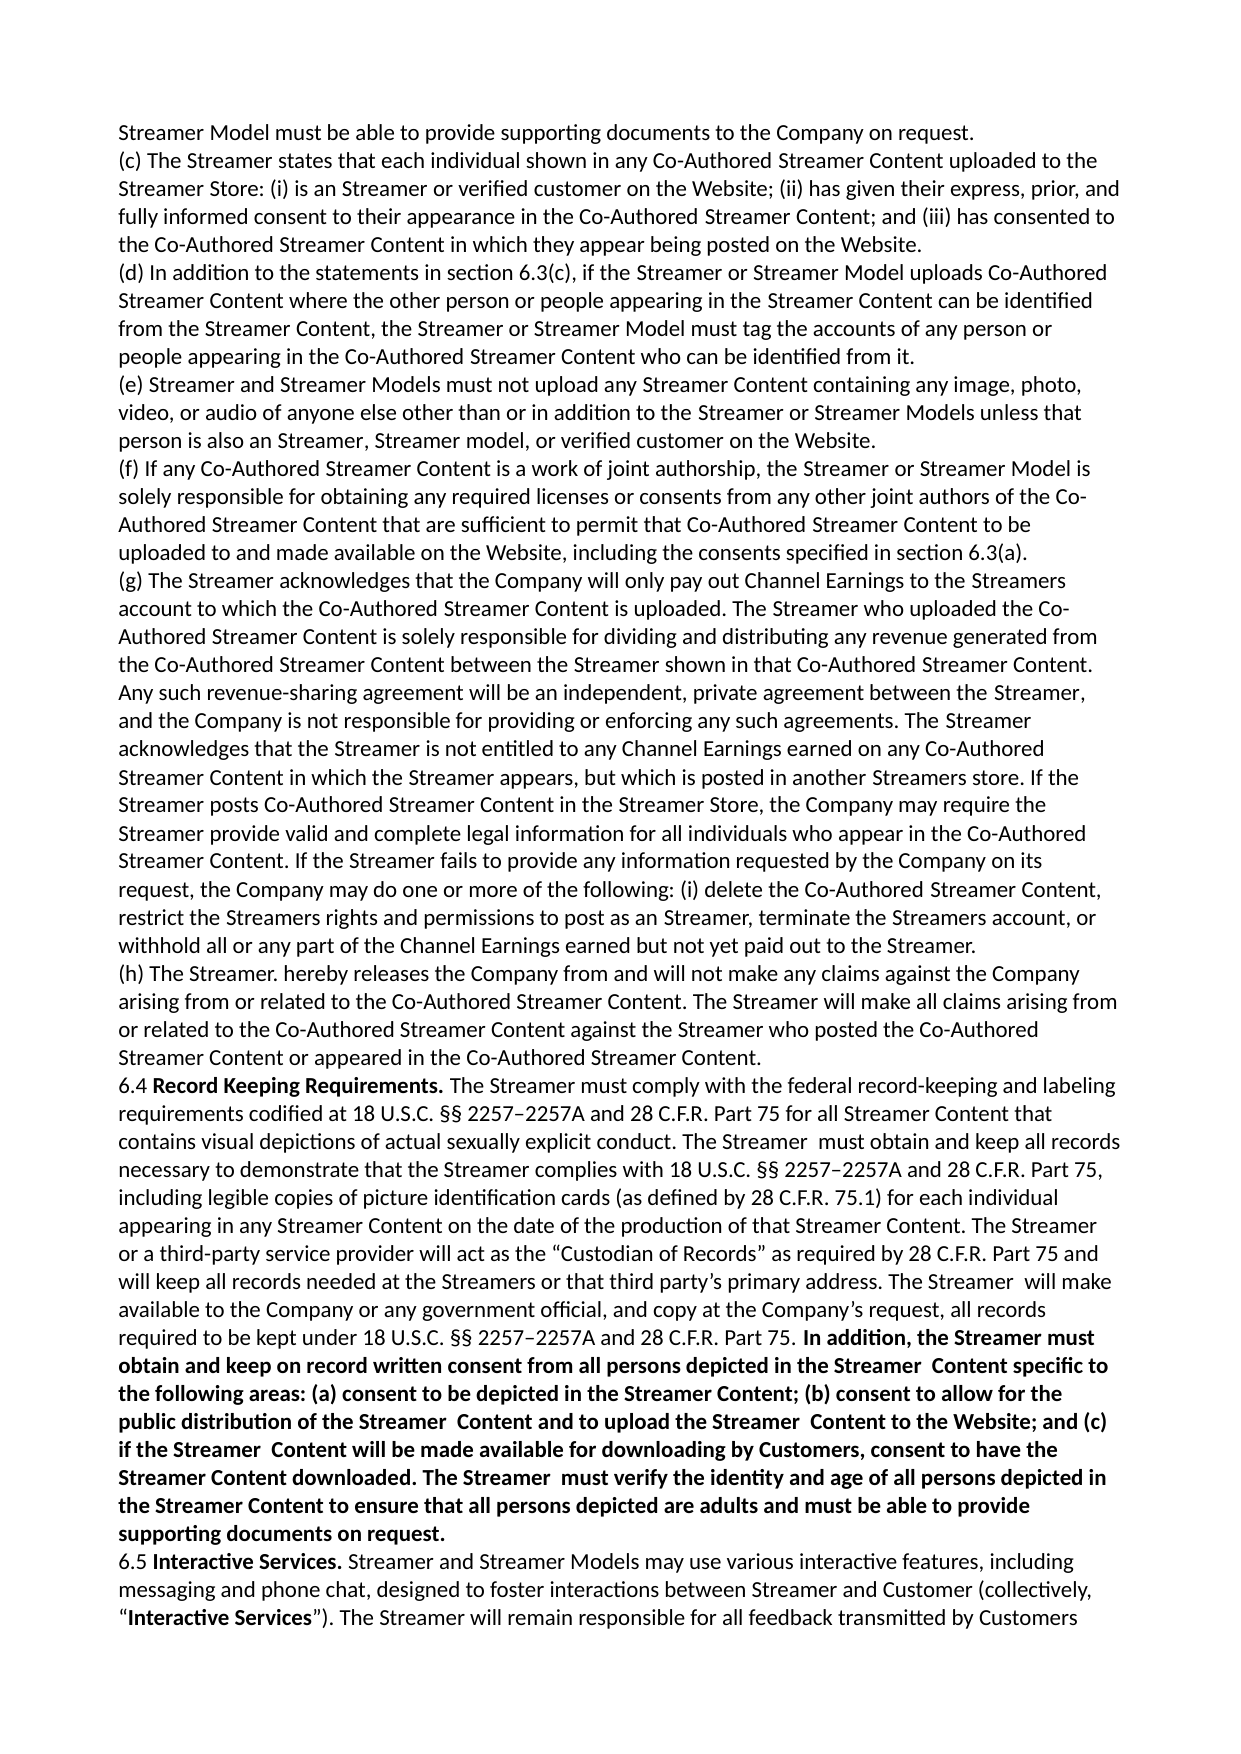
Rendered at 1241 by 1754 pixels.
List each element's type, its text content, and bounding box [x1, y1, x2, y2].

text (h) The Streamer. hereby releases the Company from and will not make any claims against the Company arising from or related to the Co-Authored Streamer Content. The Streamer will make all claims arising from or related to the Co-Authored Streamer Content against the Streamer who posted the Co-Authored Streamer Content or appeared in the Co-Authored Streamer Content. [118, 959, 1122, 1071]
text (c) The Streamer states that each individual shown in any Co-Authored Streamer Content uploaded to the Streamer Store: (i) is an Streamer or verified customer on the Website; (ii) has given their express, prior, and fully informed consent to their appearance in the Co-Authored Streamer Content; and (iii) has consented to the Co-Authored Streamer Content in which they appear being posted on the Website. [118, 146, 1122, 258]
text (d) In addition to the statements in section 6.3(c), if the Streamer or Streamer Model uploads Co-Authored Streamer Content where the other person or people appearing in the Streamer Content can be identified from the Streamer Content, the Streamer or Streamer Model must tag the accounts of any person or people appearing in the Co-Authored Streamer Content who can be identified from it. [118, 258, 1122, 370]
text (f) If any Co-Authored Streamer Content is a work of joint authorship, the Streamer or Streamer Model is solely responsible for obtaining any required licenses or consents from any other joint authors of the Co-Authored Streamer Content that are sufficient to permit that Co-Authored Streamer Content to be uploaded to and made available on the Website, including the consents specified in section 6.3(a). [118, 454, 1122, 566]
text 6.5 Interactive Services. Streamer and Streamer Models may use various interactive features, including messaging and phone chat, designed to foster interactions between Streamer and Customer (collectively, “Interactive Services”). The Streamer will remain responsible for all feedback transmitted by Customers [118, 1547, 1122, 1631]
text (e) Streamer and Streamer Models must not upload any Streamer Content containing any image, photo, video, or audio of anyone else other than or in addition to the Streamer or Streamer Models unless that person is also an Streamer, Streamer model, or verified customer on the Website. [118, 370, 1122, 454]
text 6.4 Record Keeping Requirements. The Streamer must comply with the federal record-keeping and labeling requirements codified at 18 U.S.C. §§ 2257–2257A and 28 C.F.R. Part 75 for all Streamer Content that contains visual depictions of actual sexually explicit conduct. The Streamer must obtain and keep all records necessary to demonstrate that the Streamer complies with 18 U.S.C. §§ 2257–2257A and 28 C.F.R. Part 75, including legible copies of picture identification cards (as defined by 28 C.F.R. 75.1) for each individual appearing in any Streamer Content on the date of the production of that Streamer Content. The Streamer or a third-party service provider will act as the “Custodian of Records” as required by 28 C.F.R. Part 75 and will keep all records needed at the Streamers or that third party’s primary address. The Streamer will make available to the Company or any government official, and copy at the Company’s request, all records required to be kept under 18 U.S.C. §§ 2257–2257A and 28 C.F.R. Part 75. In addition, the Streamer must obtain and keep on record written consent from all persons depicted in the Streamer Content specific to the following areas: (a) consent to be depicted in the Streamer Content; (b) consent to allow for the public distribution of the Streamer Content and to upload the Streamer Content to the Website; and (c) if the Streamer Content will be made available for downloading by Customers, consent to have the Streamer Content downloaded. The Streamer must verify the identity and age of all persons depicted in the Streamer Content to ensure that all persons depicted are adults and must be able to provide supporting documents on request. [118, 1071, 1122, 1547]
text Streamer Model must be able to provide supporting documents to the Company on request. [118, 118, 1122, 146]
text (g) The Streamer acknowledges that the Company will only pay out Channel Earnings to the Streamers account to which the Co-Authored Streamer Content is uploaded. The Streamer who uploaded the Co-Authored Streamer Content is solely responsible for dividing and distributing any revenue generated from the Co-Authored Streamer Content between the Streamer shown in that Co-Authored Streamer Content. Any such revenue-sharing agreement will be an independent, private agreement between the Streamer, and the Company is not responsible for providing or enforcing any such agreements. The Streamer acknowledges that the Streamer is not entitled to any Channel Earnings earned on any Co-Authored Streamer Content in which the Streamer appears, but which is posted in another Streamers store. If the Streamer posts Co-Authored Streamer Content in the Streamer Store, the Company may require the Streamer provide valid and complete legal information for all individuals who appear in the Co-Authored Streamer Content. If the Streamer fails to provide any information requested by the Company on its request, the Company may do one or more of the following: (i) delete the Co-Authored Streamer Content, restrict the Streamers rights and permissions to post as an Streamer, terminate the Streamers account, or withhold all or any part of the Channel Earnings earned but not yet paid out to the Streamer. [118, 566, 1122, 959]
